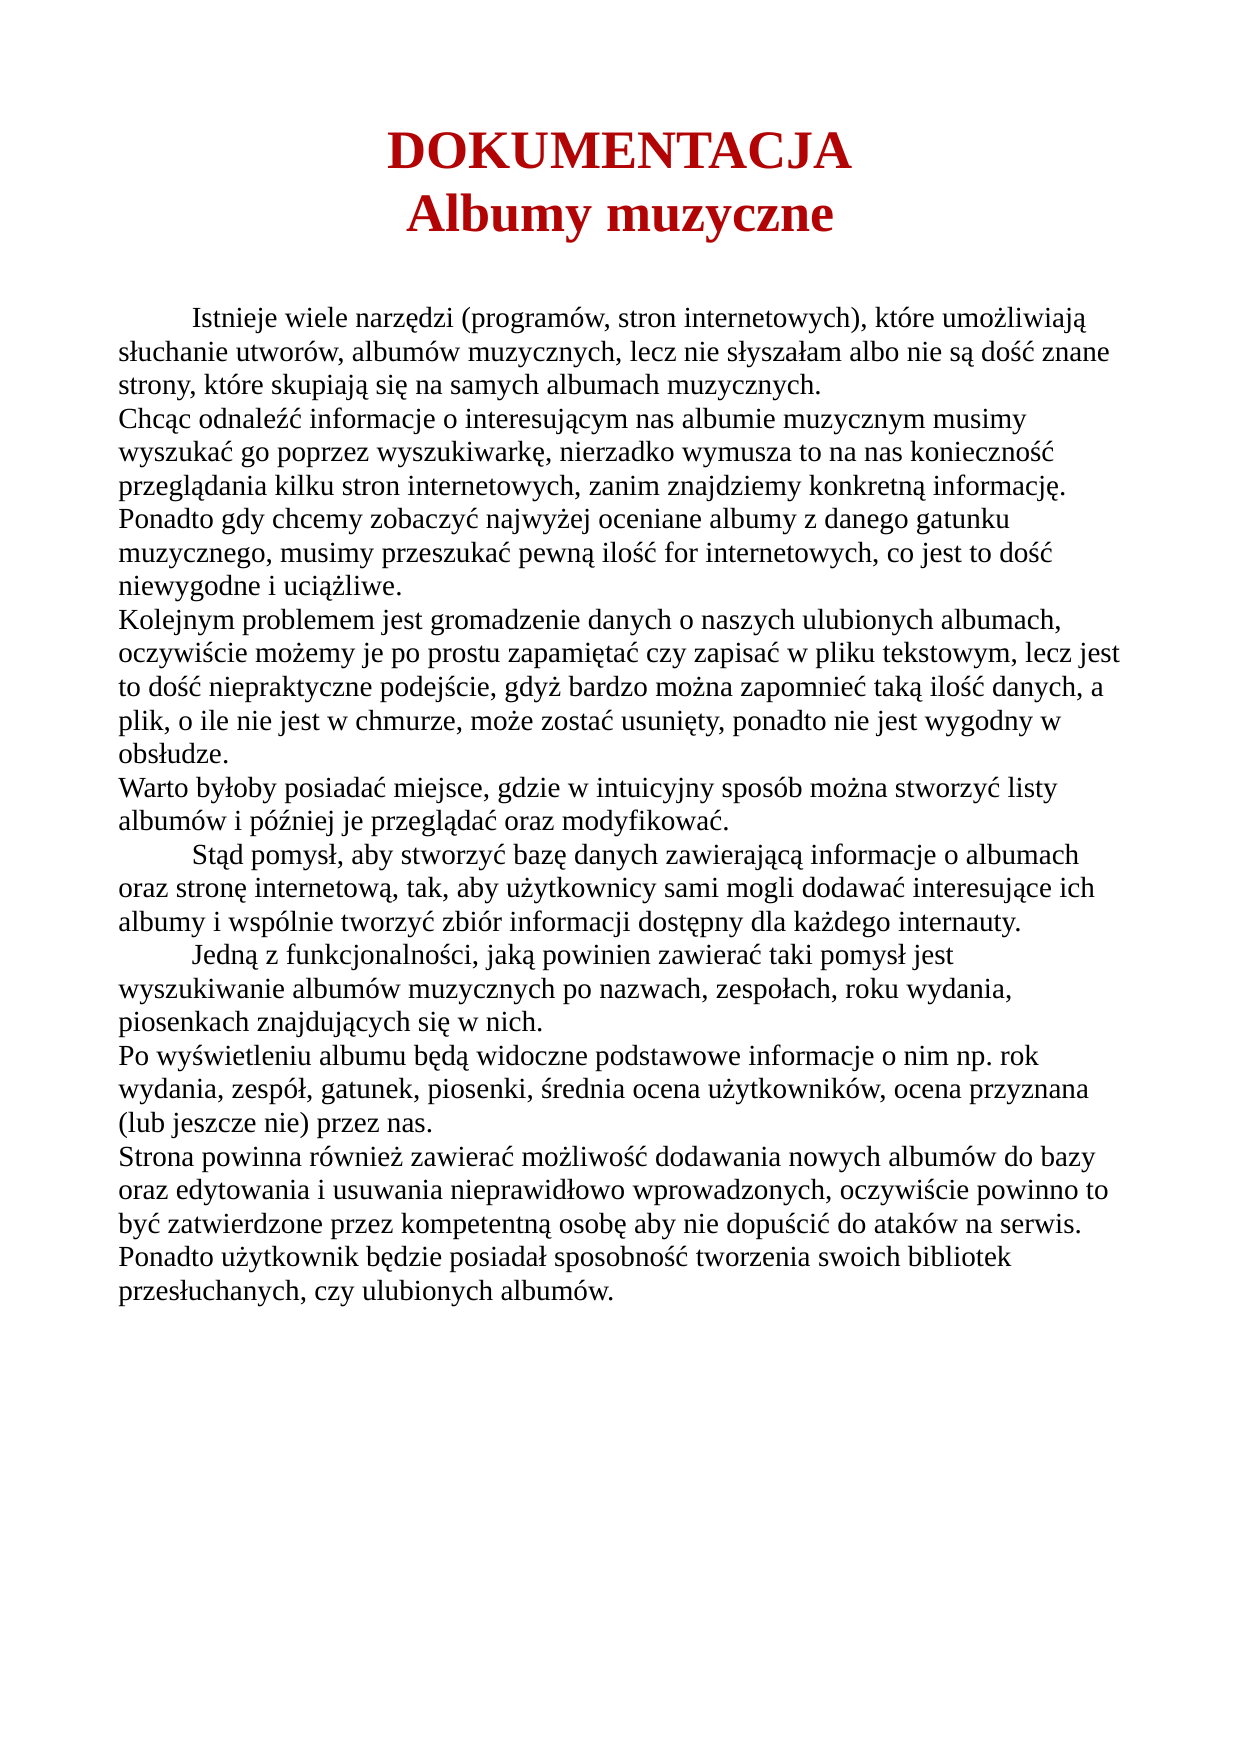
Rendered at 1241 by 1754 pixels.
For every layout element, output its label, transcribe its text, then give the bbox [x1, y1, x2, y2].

text Kolejnym problemem jest gromadzenie danych o naszych ulubionych albumach, oczywiście możemy je po prostu zapamiętać czy zapisać w pliku tekstowym, lecz jest to dość niepraktyczne podejście, gdyż bardzo można zapomnieć taką ilość danych, a plik, o ile nie jest w chmurze, może zostać usunięty, ponadto nie jest wygodny w obsłudze. [118, 602, 1122, 770]
text Strona powinna również zawierać możliwość dodawania nowych albumów do bazy oraz edytowania i usuwania nieprawidłowo wprowadzonych, oczywiście powinno to być zatwierdzone przez kompetentną osobę aby nie dopuścić do ataków na serwis. [118, 1139, 1122, 1239]
text Chcąc odnaleźć informacje o interesującym nas albumie muzycznym musimy wyszukać go poprzez wyszukiwarkę, nierzadko wymusza to na nas konieczność przeglądania kilku stron internetowych, zanim znajdziemy konkretną informację. Ponadto gdy chcemy zobaczyć najwyżej oceniane albumy z danego gatunku muzycznego, musimy przeszukać pewną ilość for internetowych, co jest to dość niewygodne i uciążliwe. [118, 401, 1122, 602]
text Warto byłoby posiadać miejsce, gdzie w intuicyjny sposób można stworzyć listy albumów i później je przeglądać oraz modyfikować. [118, 770, 1122, 837]
text Ponadto użytkownik będzie posiadał sposobność tworzenia swoich bibliotek przesłuchanych, czy ulubionych albumów. [118, 1239, 1122, 1306]
text Istnieje wiele narzędzi (programów, stron internetowych), które umożliwiają słuchanie utworów, albumów muzycznych, lecz nie słyszałam albo nie są dość znane strony, które skupiają się na samych albumach muzycznych. [118, 300, 1122, 401]
text Jedną z funkcjonalności, jaką powinien zawierać taki pomysł jest wyszukiwanie albumów muzycznych po nazwach, zespołach, roku wydania, piosenkach znajdujących się w nich. [118, 937, 1122, 1038]
text Po wyświetleniu albumu będą widoczne podstawowe informacje o nim np. rok wydania, zespół, gatunek, piosenki, średnia ocena użytkowników, ocena przyznana (lub jeszcze nie) przez nas. [118, 1038, 1122, 1139]
text DOKUMENTACJA [118, 118, 1122, 180]
text Stąd pomysł, aby stworzyć bazę danych zawierającą informacje o albumach oraz stronę internetową, tak, aby użytkownicy sami mogli dodawać interesujące ich albumy i wspólnie tworzyć zbiór informacji dostępny dla każdego internauty. [118, 837, 1122, 937]
text Albumy muzyczne [118, 180, 1122, 243]
